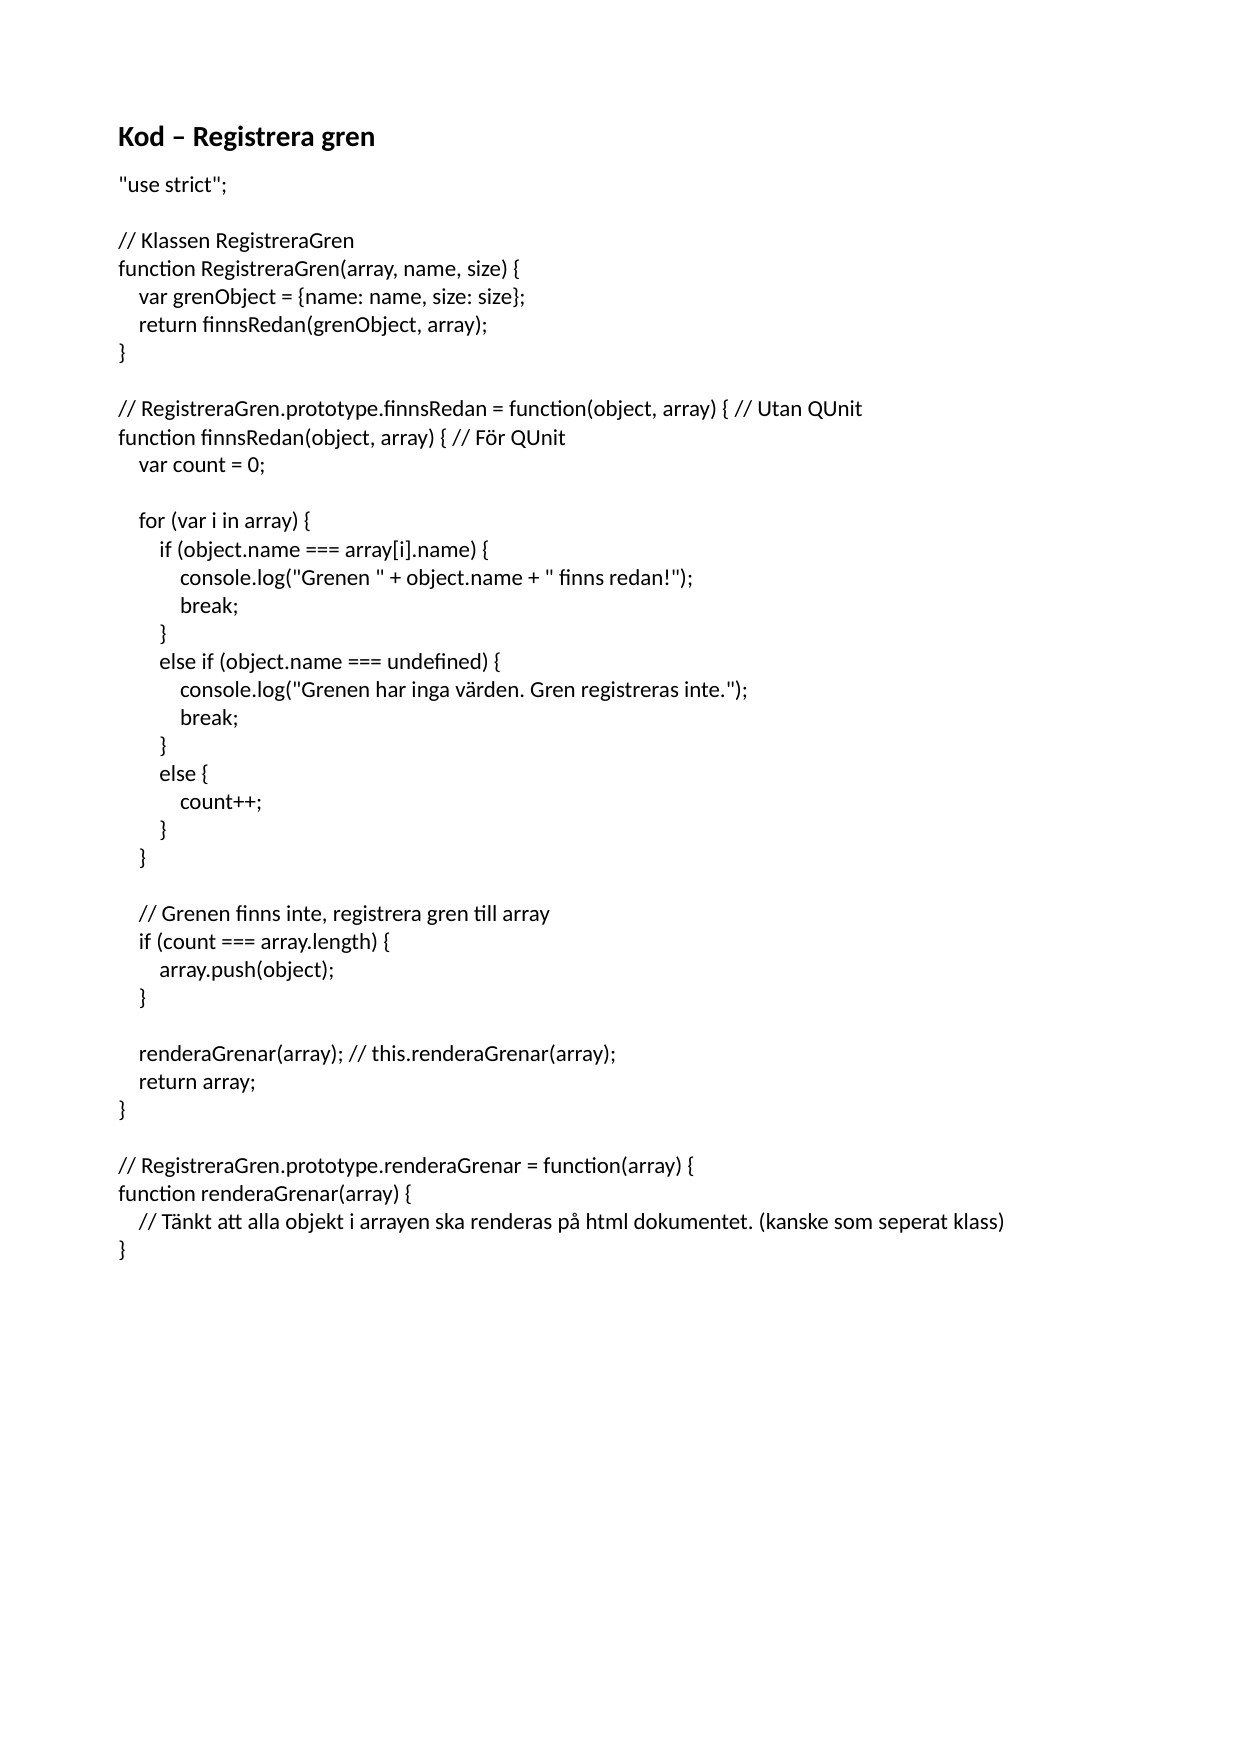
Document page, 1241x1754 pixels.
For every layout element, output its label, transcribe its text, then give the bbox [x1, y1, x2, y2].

text Kod – Registrera gren [118, 118, 1122, 154]
text "use strict"; // Klassen RegistreraGren function RegistreraGren(array, name, size) { var grenObject = {name: name, size: size}; return finnsRedan(grenObject, array); } // RegistreraGren.prototype.finnsRedan = function(object, array) { // Utan QUnit function finnsRedan(object, array) { // För QUnit var count = 0; for (var i in array) { if (object.name === array[i].name) { console.log("Grenen " + object.name + " finns redan!"); break; } else if (object.name === undefined) { console.log("Grenen har inga värden. Gren registreras inte."); break; } else { count++; } } // Grenen finns inte, registrera gren till array if (count === array.length) { array.push(object); } renderaGrenar(array); // this.renderaGrenar(array); return array; } // RegistreraGren.prototype.renderaGrenar = function(array) { function renderaGrenar(array) { // Tänkt att alla objekt i arrayen ska renderas på html dokumentet. (kanske som seperat klass) } [118, 170, 1122, 1291]
